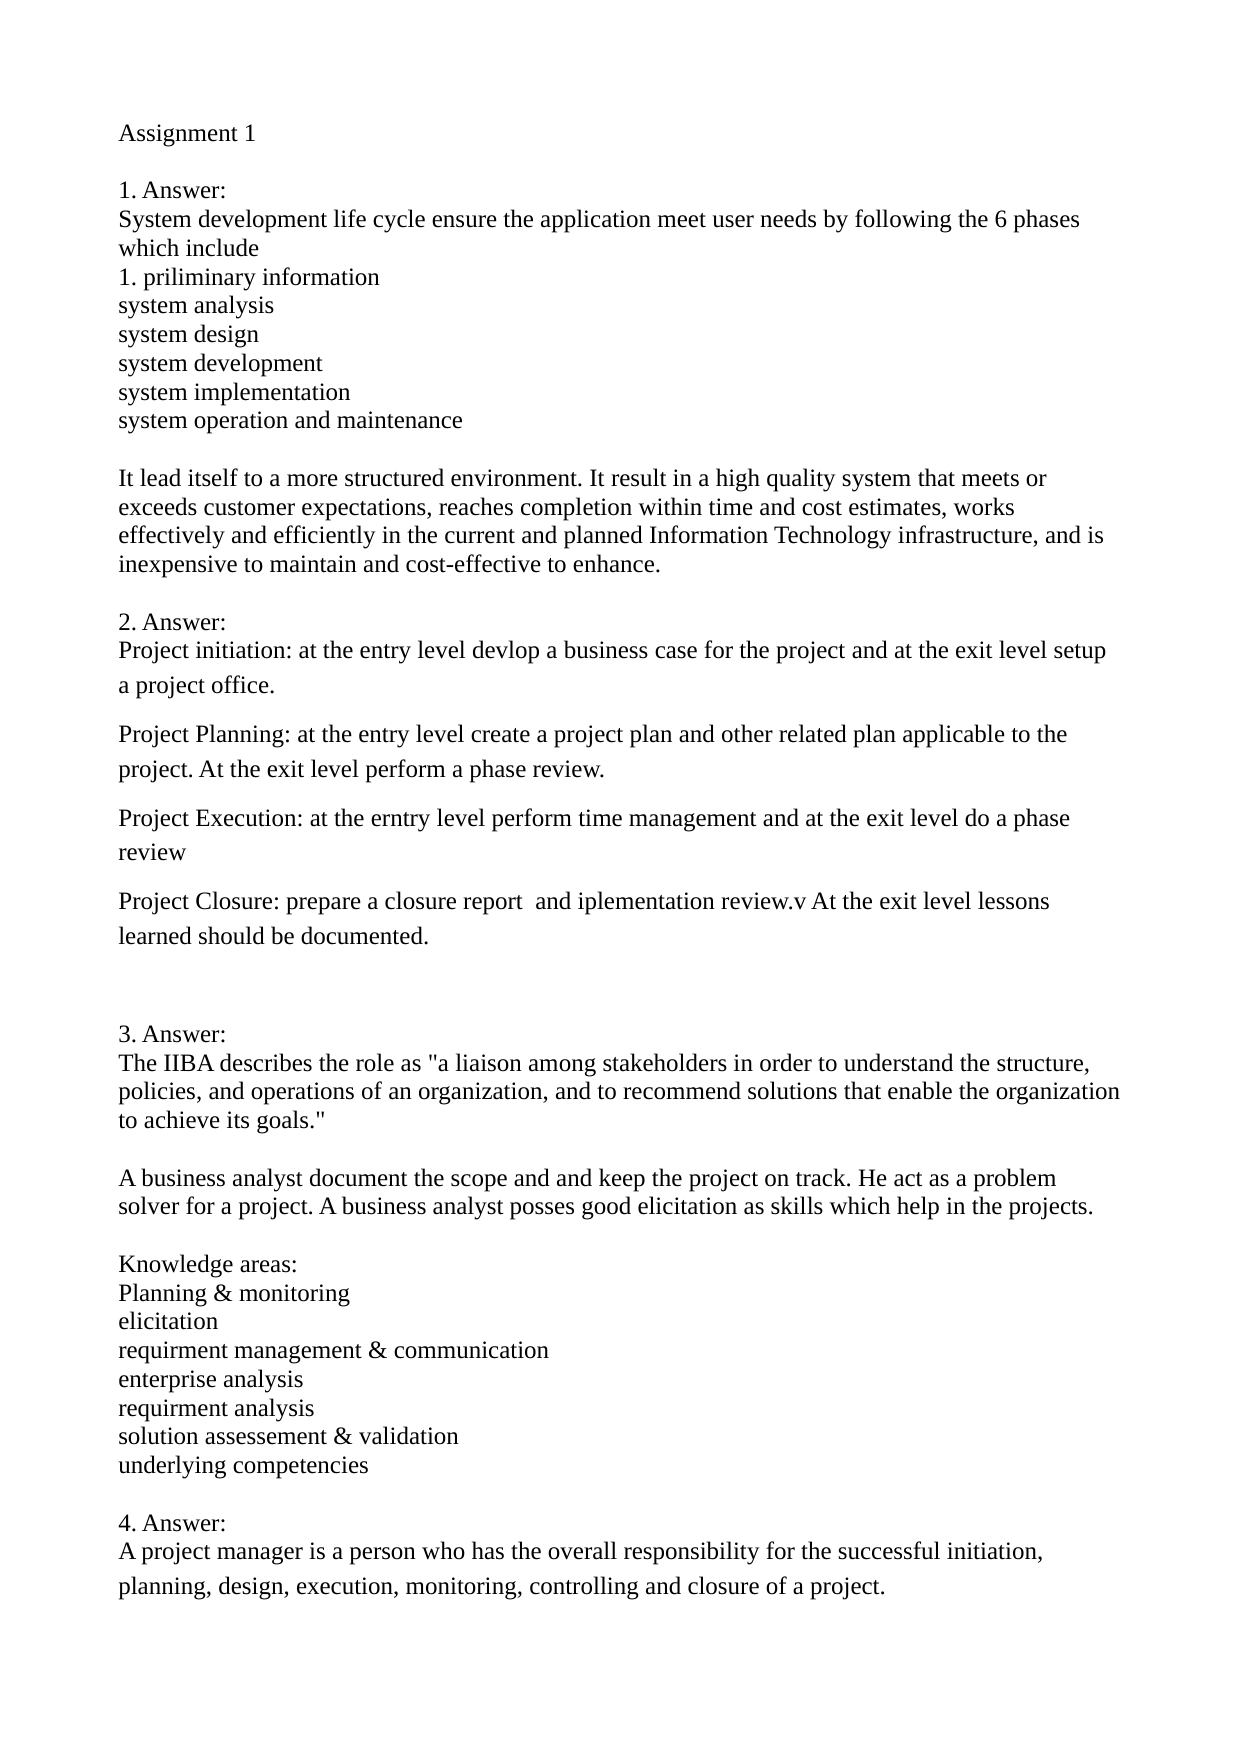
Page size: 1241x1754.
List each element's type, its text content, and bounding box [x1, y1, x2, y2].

text The IIBA describes the role as "a liaison among stakeholders in order to understand the structure, policies, and operations of an organization, and to recommend solutions that enable the organization to achieve its goals." [118, 1048, 1122, 1134]
text A business analyst document the scope and and keep the project on track. He act as a problem solver for a project. A business analyst posses good elicitation as skills which help in the projects. [118, 1163, 1122, 1220]
text 3. Answer: [118, 1019, 1122, 1048]
text system operation and maintenance [118, 406, 1122, 434]
text System development life cycle ensure the application meet user needs by following the 6 phases which include [118, 204, 1122, 262]
text system analysis [118, 291, 1122, 319]
text Planning & monitoring [118, 1278, 1122, 1306]
text 2. Answer: [118, 607, 1122, 636]
text A project manager is a person who has the overall responsibility for the successful initiation, planning, design, execution, monitoring, controlling and closure of a project. [118, 1536, 1122, 1599]
text requirment management & communication [118, 1335, 1122, 1364]
text solution assessement & validation [118, 1421, 1122, 1450]
text 1. Answer: [118, 176, 1122, 204]
text enterprise analysis [118, 1364, 1122, 1393]
text Project Closure: prepare a closure report and iplementation review.v At the exit level lessons learned should be documented. [118, 886, 1122, 949]
text Project Execution: at the erntry level perform time management and at the exit level do a phase review [118, 803, 1122, 866]
text 4. Answer: [118, 1508, 1122, 1536]
text Knowledge areas: [118, 1249, 1122, 1278]
text system design [118, 319, 1122, 348]
text 1. priliminary information [118, 262, 1122, 291]
text underlying competencies [118, 1450, 1122, 1479]
text elicitation [118, 1306, 1122, 1335]
text Project initiation: at the entry level devlop a business case for the project and at the exit level setup a project office. [118, 636, 1122, 699]
text system implementation [118, 377, 1122, 406]
text Project Planning: at the entry level create a project plan and other related plan applicable to the project. At the exit level perform a phase review. [118, 719, 1122, 782]
text requirment analysis [118, 1393, 1122, 1421]
text It lead itself to a more structured environment. It result in a high quality system that meets or exceeds customer expectations, reaches completion within time and cost estimates, works effectively and efficiently in the current and planned Information Technology infrastructure, and is inexpensive to maintain and cost-effective to enhance. [118, 463, 1122, 578]
text Assignment 1 [118, 118, 1122, 147]
text system development [118, 348, 1122, 377]
